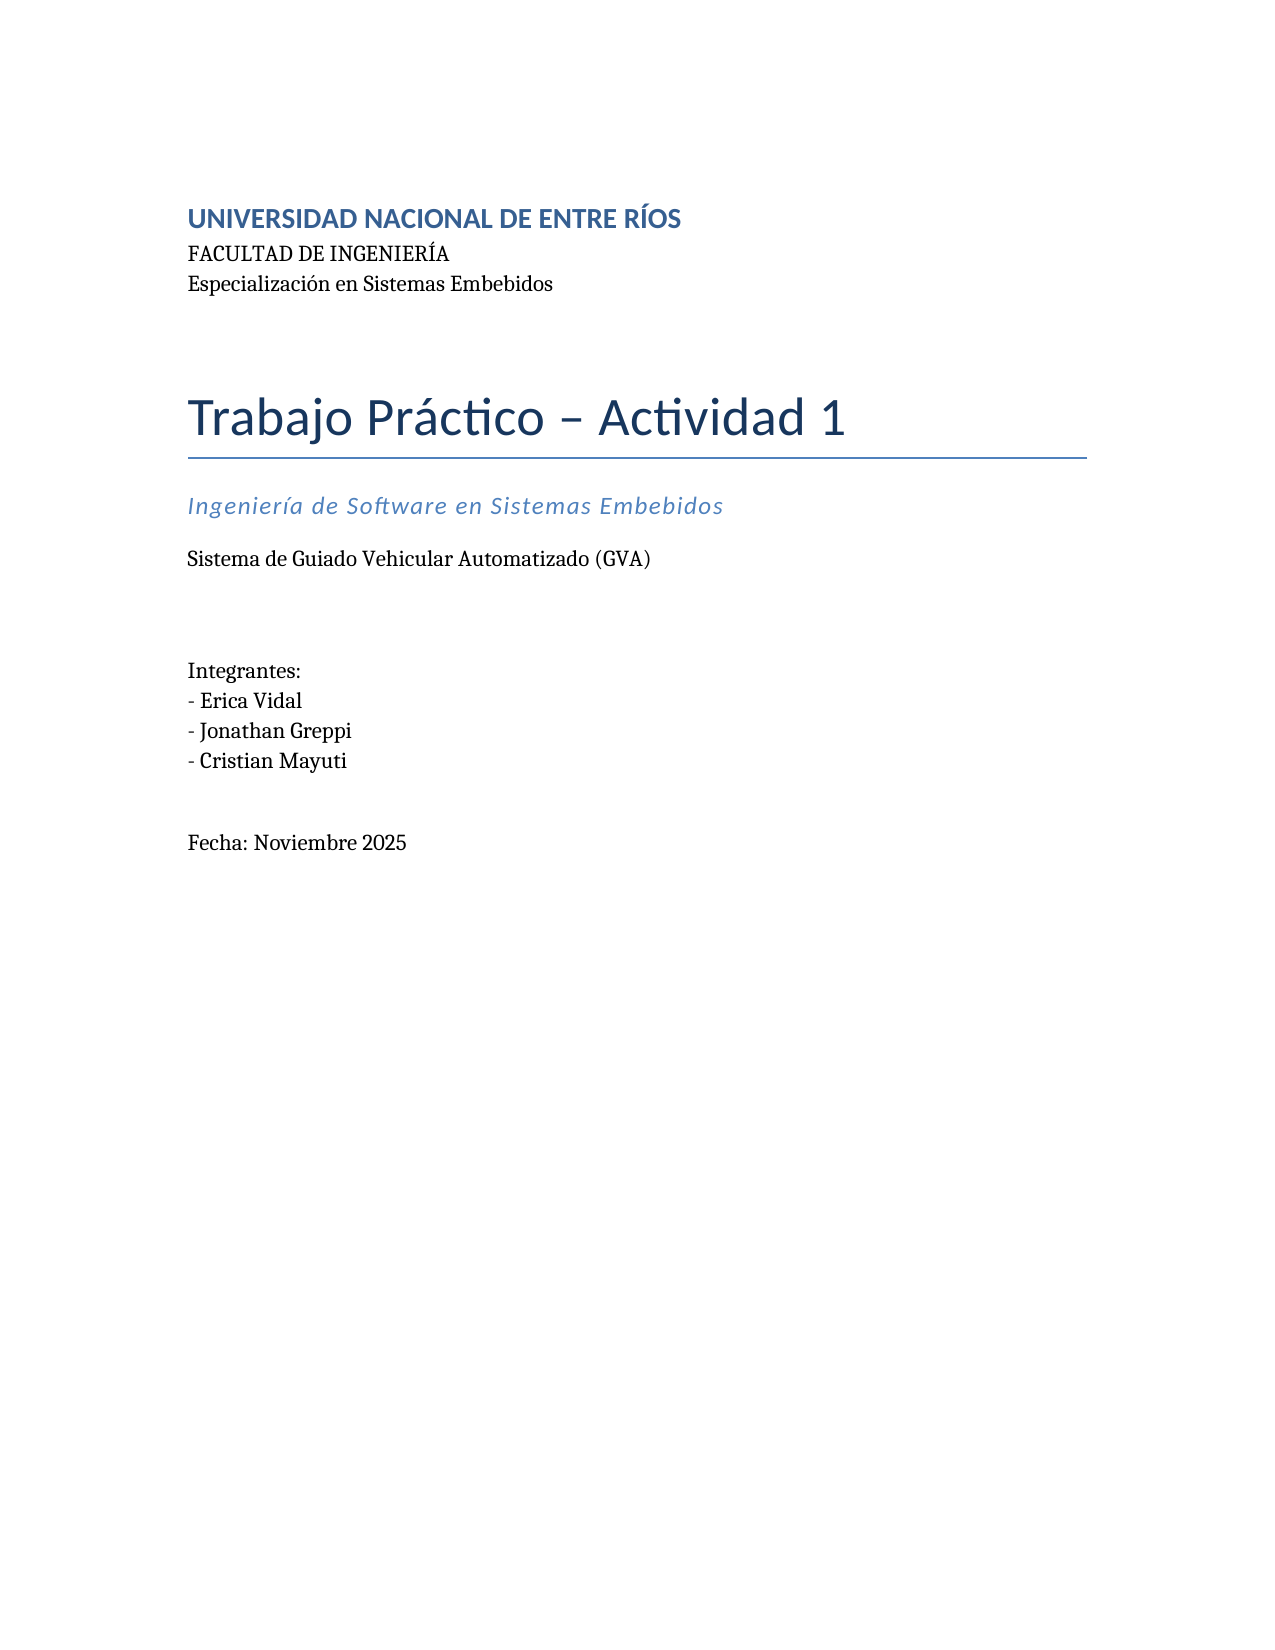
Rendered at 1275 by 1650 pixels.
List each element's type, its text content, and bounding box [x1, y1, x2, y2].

text Sistema de Guiado Vehicular Automatizado (GVA) [187, 546, 1087, 633]
text FACULTAD DE INGENIERÍA Especialización en Sistemas Embebidos [187, 241, 1087, 358]
text Trabajo Práctico – Actividad 1 [187, 383, 1087, 459]
text Ingeniería de Software en Sistemas Embebidos [187, 490, 1087, 521]
text Integrantes: - Erica Vidal - Jonathan Greppi - Cristian Mayuti [187, 658, 1087, 805]
text Fecha: Noviembre 2025 [187, 829, 1087, 886]
subtitle UNIVERSIDAD NACIONAL DE ENTRE RÍOS [187, 200, 1087, 236]
